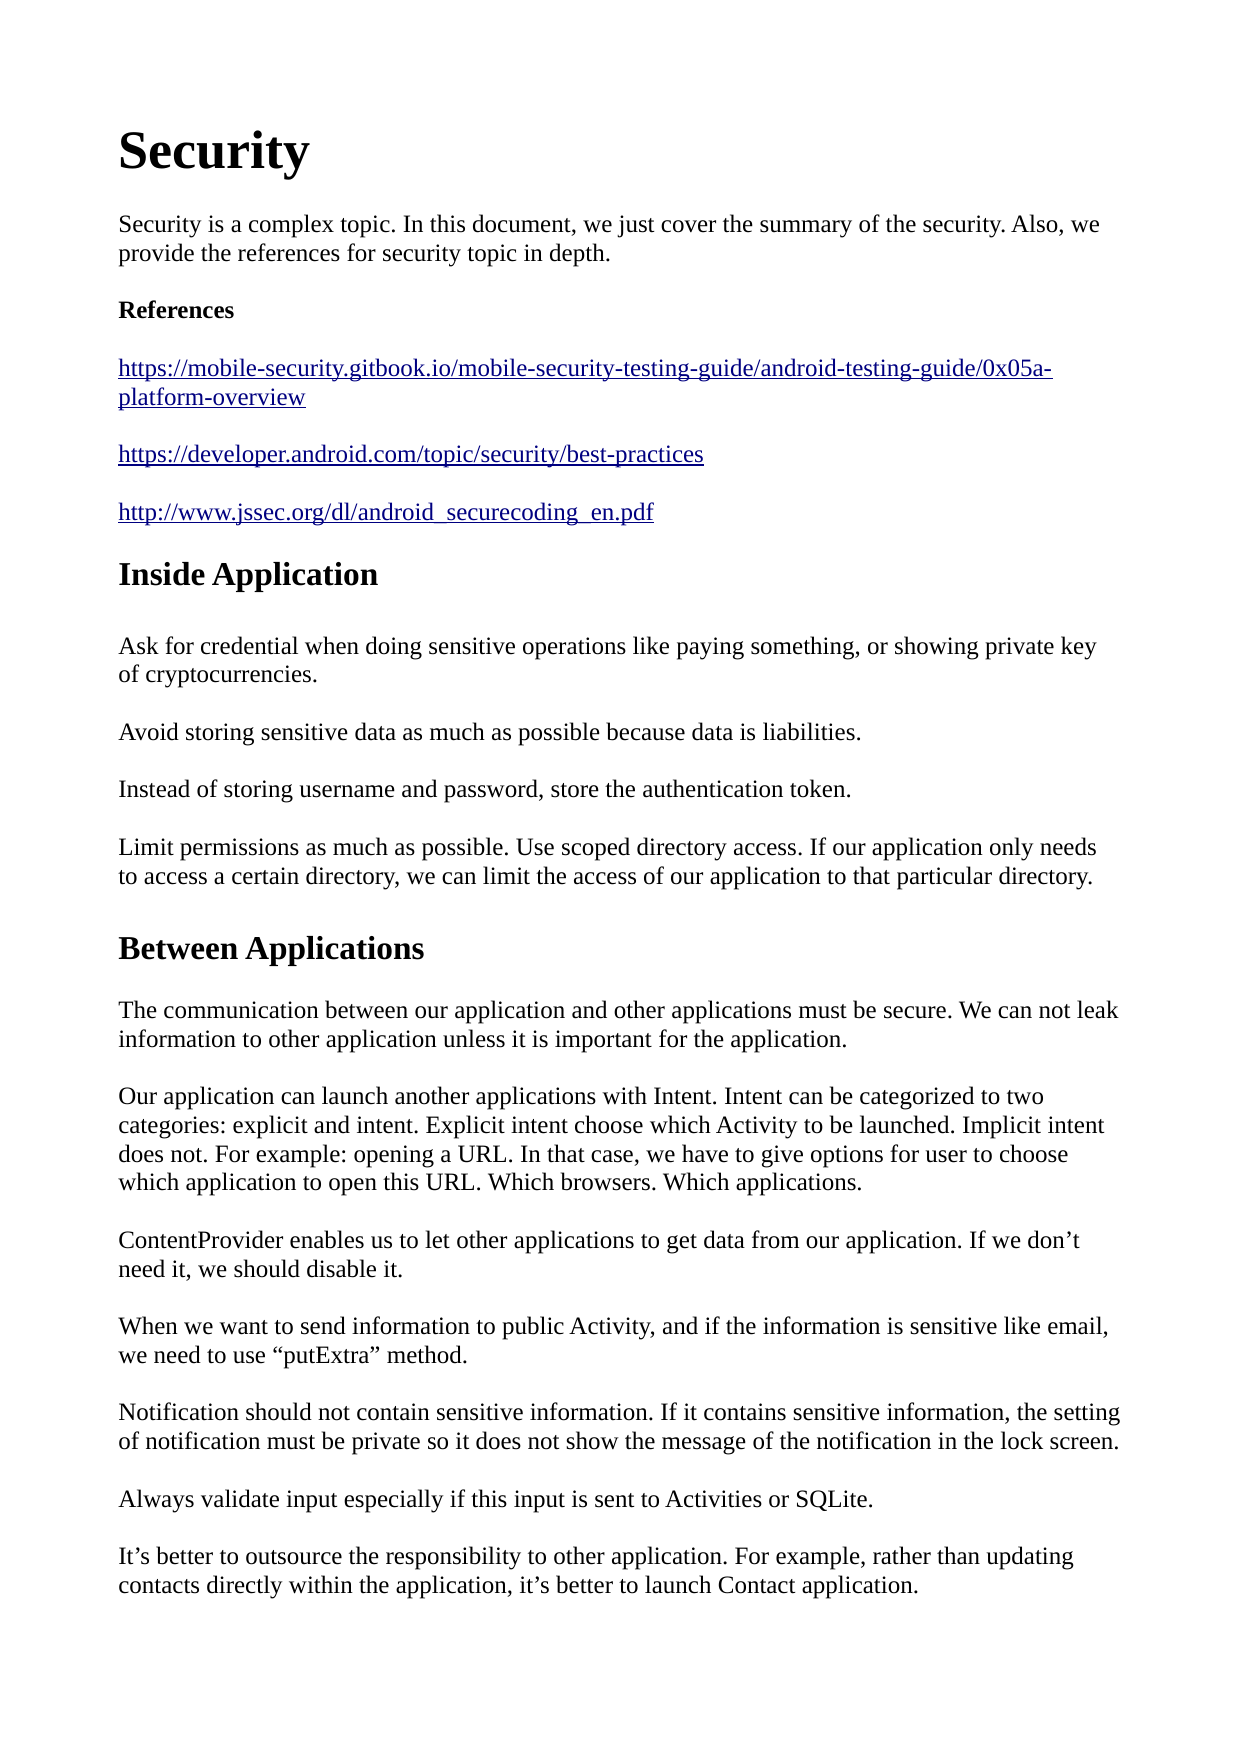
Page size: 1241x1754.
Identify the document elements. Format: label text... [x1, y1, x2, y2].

text Security is a complex topic. In this document, we just cover the summary of the security. Also, we provide the references for security topic in depth. [118, 209, 1122, 267]
text Notification should not contain sensitive information. If it contains sensitive information, the setting of notification must be private so it does not show the message of the notification in the lock screen. [118, 1397, 1122, 1455]
text Instead of storing username and password, store the authentication token. [118, 774, 1122, 803]
text Ask for credential when doing sensitive operations like paying something, or showing private key of cryptocurrencies. [118, 631, 1122, 688]
text The communication between our application and other applications must be secure. We can not leak information to other application unless it is important for the application. [118, 995, 1122, 1052]
text Always validate input especially if this input is sent to Activities or SQLite. [118, 1484, 1122, 1512]
text It’s better to outsource the responsibility to other application. For example, rather than updating contacts directly within the application, it’s better to launch Contact application. [118, 1541, 1122, 1599]
text https://mobile-security.gitbook.io/mobile-security-testing-guide/android-testing-guide/0x05a-platform-overview [118, 353, 1122, 410]
text Between Applications [118, 928, 1122, 966]
text Security [118, 118, 1122, 180]
text Inside Application [118, 554, 1122, 592]
text Limit permissions as much as possible. Use scoped directory access. If our application only needs to access a certain directory, we can limit the access of our application to that particular directory. [118, 832, 1122, 889]
text http://www.jssec.org/dl/android_securecoding_en.pdf [118, 497, 1122, 525]
text Our application can launch another applications with Intent. Intent can be categorized to two categories: explicit and intent. Explicit intent choose which Activity to be launched. Implicit intent does not. For example: opening a URL. In that case, we have to give options for user to choose which application to open this URL. Which browsers. Which applications. [118, 1081, 1122, 1196]
text When we want to send information to public Activity, and if the information is sensitive like email, we need to use “putExtra” method. [118, 1311, 1122, 1369]
text ContentProvider enables us to let other applications to get data from our application. If we don’t need it, we should disable it. [118, 1225, 1122, 1282]
text References [118, 295, 1122, 324]
text Avoid storing sensitive data as much as possible because data is liabilities. [118, 717, 1122, 746]
text https://developer.android.com/topic/security/best-practices [118, 439, 1122, 468]
